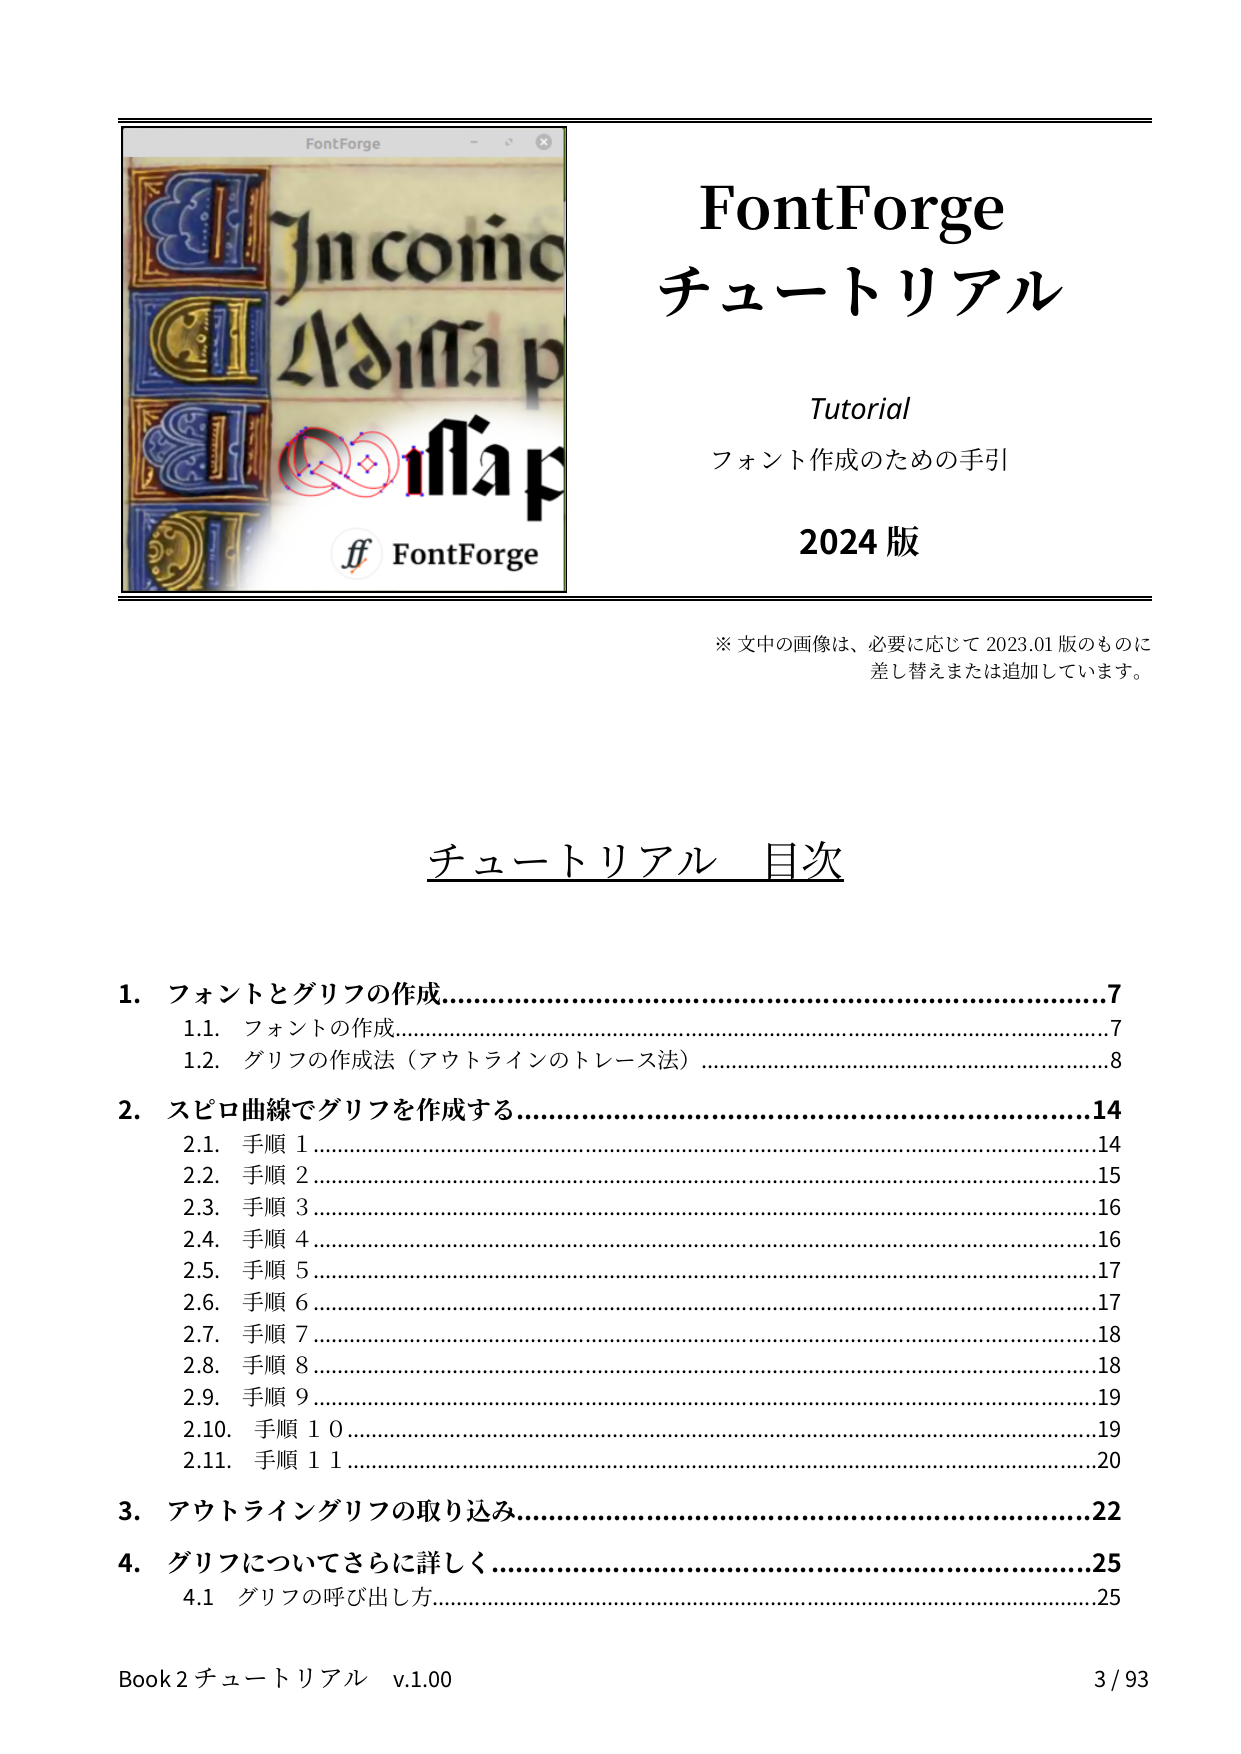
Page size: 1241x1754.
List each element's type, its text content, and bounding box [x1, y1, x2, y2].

text 2.6. 手順 ６ 17 [184, 1285, 1152, 1317]
text 2.9. 手順 ９ 19 [184, 1380, 1152, 1412]
text 1.1. フォントの作成 7 [184, 1011, 1152, 1043]
text 2.5. 手順 ５ 17 [184, 1253, 1152, 1285]
text 2.4. 手順 ４ 16 [184, 1222, 1152, 1253]
table_header FontForge チュートリアル Tutorial フォント作成のための手引 [567, 123, 1152, 479]
text 4.1 グリフの呼び出し方 25 [184, 1580, 1152, 1612]
text チュートリアル 目次 [118, 828, 1152, 888]
text 2.7. 手順 ７ 18 [184, 1317, 1152, 1348]
text 3. アウトライングリフの取り込み 22 [118, 1491, 1152, 1528]
picture [123, 128, 566, 591]
text 2.8. 手順 ８ 18 [184, 1348, 1152, 1380]
table_header [118, 123, 567, 596]
text 4. グリフについてさらに詳しく 25 [118, 1544, 1152, 1580]
text 2.11. 手順 １１ 20 [184, 1443, 1152, 1475]
text 2.10. 手順 １０ 19 [184, 1412, 1152, 1443]
text 1.2. グリフの作成法（アウトラインのトレース法） 8 [184, 1043, 1152, 1074]
table_cell 2024 版 [567, 479, 1152, 596]
text ※ 文中の画像は、必要に応じて 2023.01 版のものに 差し替えまたは追加しています。 [118, 630, 1152, 684]
text 2.3. 手順 ３ 16 [184, 1190, 1152, 1222]
text 2. スピロ曲線でグリフを作成する 14 [118, 1091, 1152, 1127]
text 1. フォントとグリフの作成 7 [118, 975, 1152, 1011]
text 2.1. 手順 １ 14 [184, 1127, 1152, 1158]
text 2.2. 手順 ２ 15 [184, 1158, 1152, 1190]
